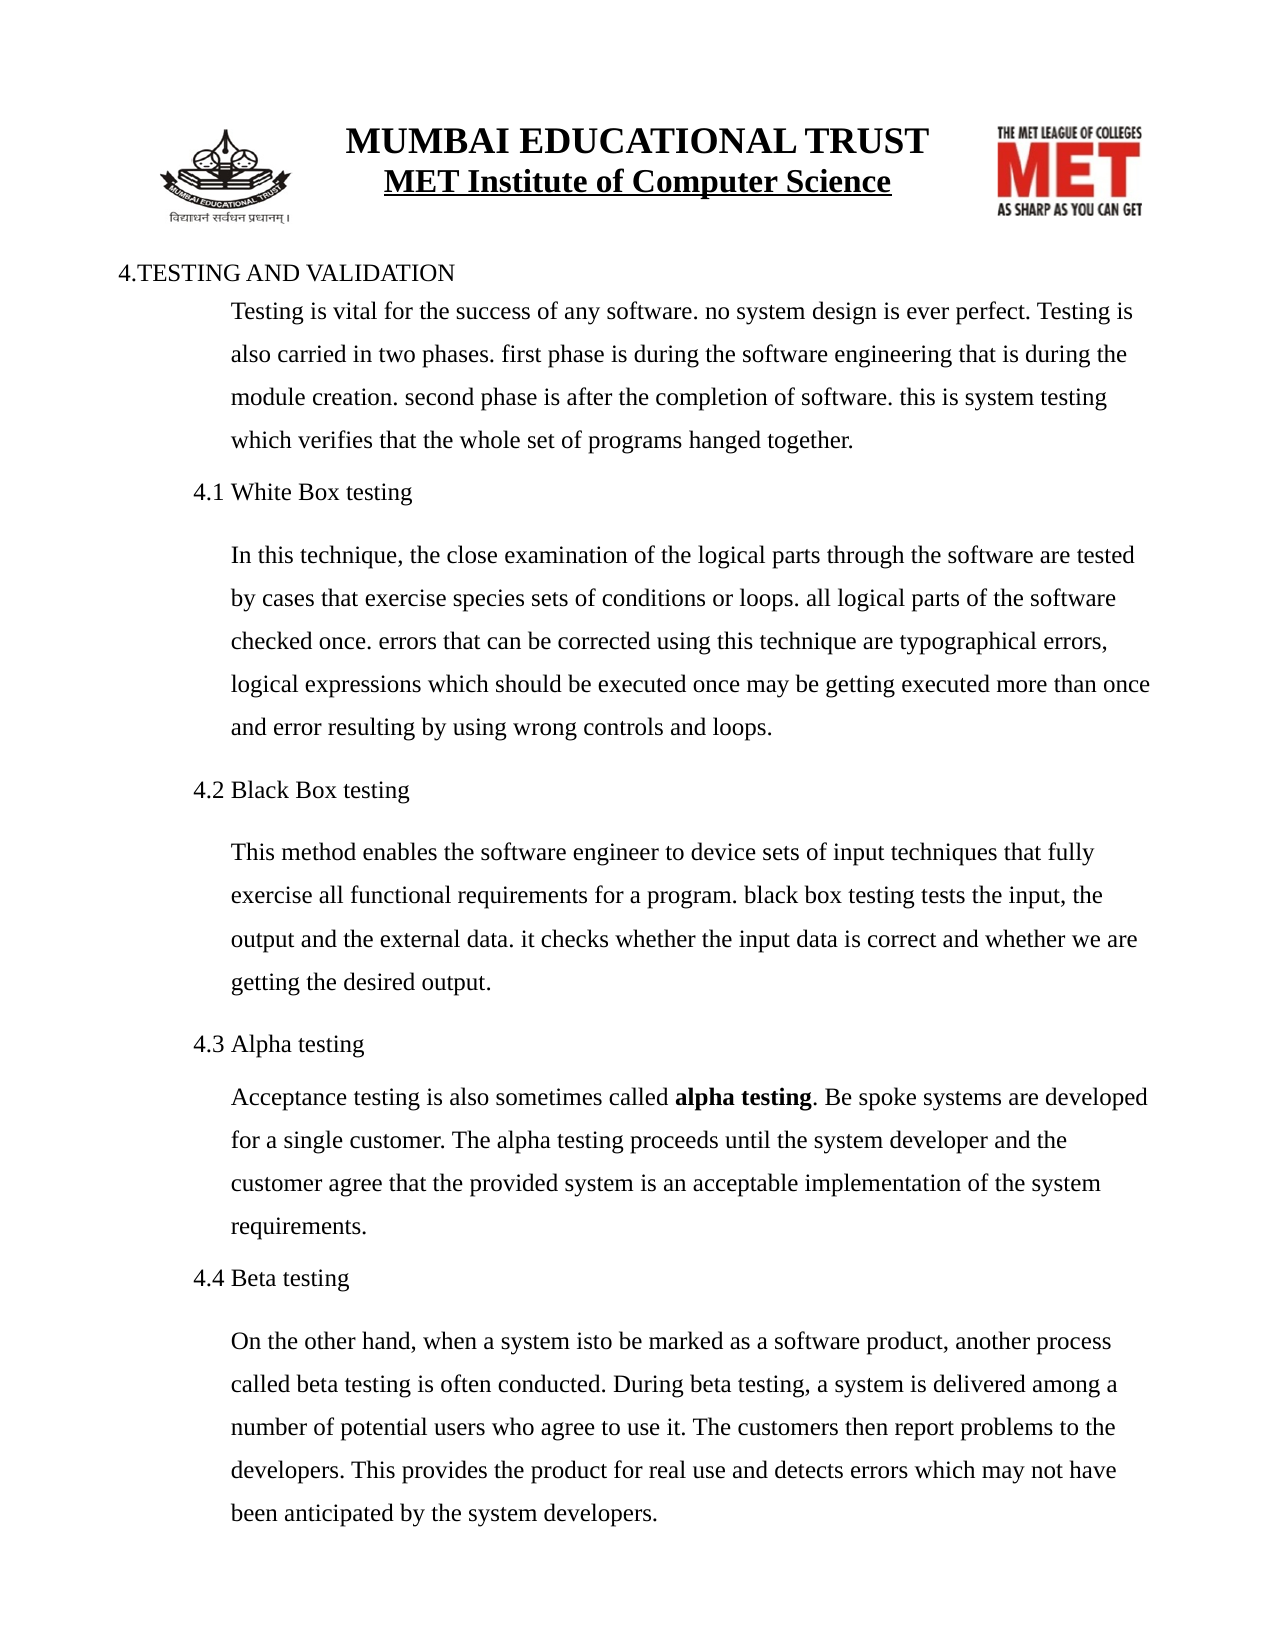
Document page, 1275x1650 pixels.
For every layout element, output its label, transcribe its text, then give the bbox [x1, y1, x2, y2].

list On the other hand, when a system isto be marked as a software product, another process called beta testing is often conducted. During beta testing, a system is delivered among a number of potential users who agree to use it. The customers then report problems to the developers. This provides the product for real use and detects errors which may not have been anticipated by the system developers. [193, 1326, 1157, 1527]
list Testing is vital for the success of any software. no system design is ever perfect. Testing is also carried in two phases. first phase is during the software engineering that is during the module creation. second phase is after the completion of software. this is system testing which verifies that the whole set of programs hanged together. [193, 296, 1157, 454]
text 4.TESTING AND VALIDATION [118, 258, 1157, 287]
list Acceptance testing is also sometimes called alpha testing. Be spoke systems are developed for a single customer. The alpha testing proceeds until the system developer and the customer agree that the provided system is an acceptable implementation of the system requirements. [193, 1082, 1157, 1240]
list Alpha testing [193, 1029, 1157, 1058]
list White Box testing [193, 477, 1157, 506]
list Black Box testing [193, 775, 1157, 804]
picture [159, 129, 293, 224]
list In this technique, the close examination of the logical parts through the software are tested by cases that exercise species sets of conditions or loops. all logical parts of the software checked once. errors that can be corrected using this technique are typographical errors, logical expressions which should be executed once may be getting executed more than once and error resulting by using wrong controls and loops. [193, 540, 1157, 741]
list Beta testing [193, 1263, 1157, 1292]
picture [997, 126, 1142, 216]
list This method enables the software engineer to device sets of input techniques that fully exercise all functional requirements for a program. black box testing tests the input, the output and the external data. it checks whether the input data is correct and whether we are getting the desired output. [193, 837, 1157, 996]
